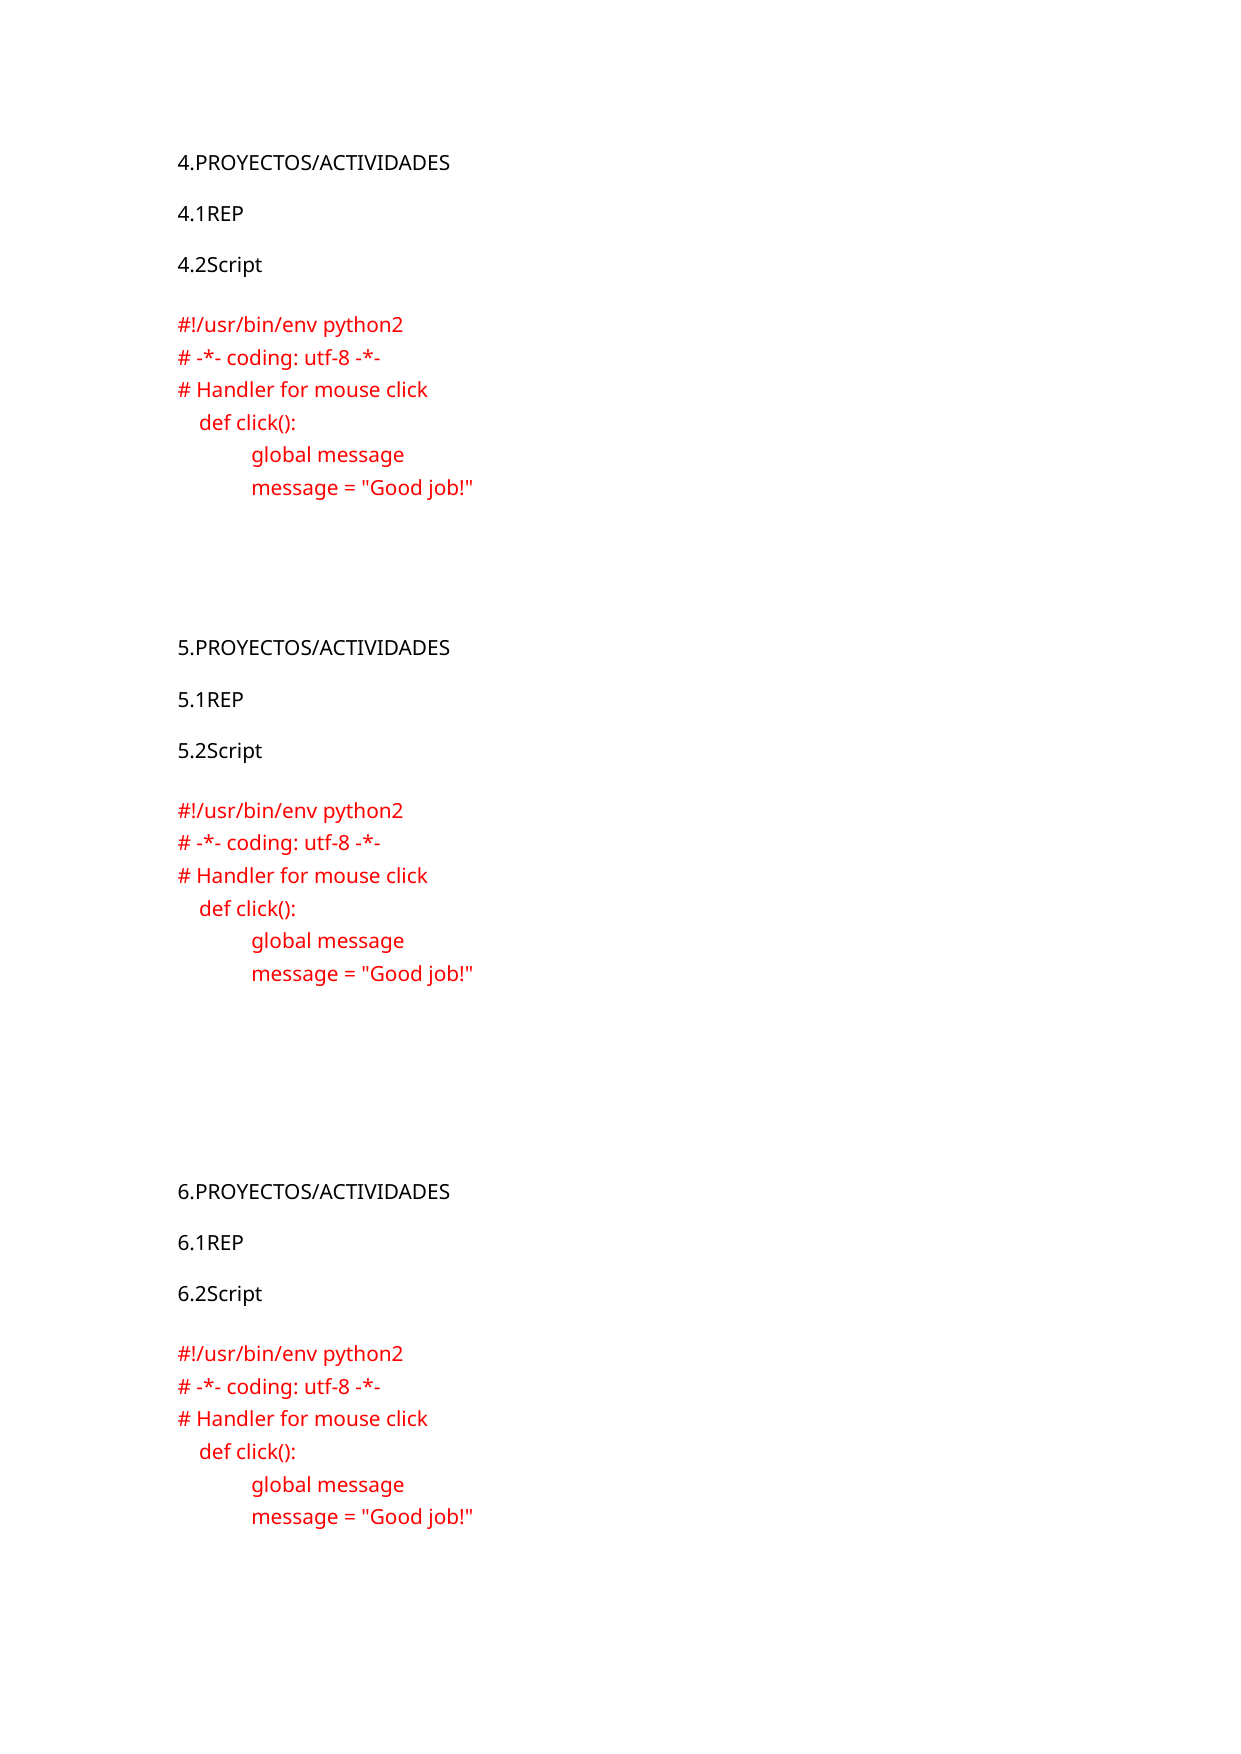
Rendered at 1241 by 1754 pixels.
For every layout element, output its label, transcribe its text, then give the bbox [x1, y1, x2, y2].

text global message [177, 1470, 1063, 1498]
text # Handler for mouse click [177, 375, 1063, 404]
text def click(): [177, 894, 1063, 922]
subtitle Proyectos/Actividades [177, 148, 1063, 176]
text # -*- coding: utf-8 -*- [177, 828, 1063, 857]
subtitle Script [177, 1279, 1063, 1308]
text message = "Good job!" [177, 959, 1063, 987]
subtitle Proyectos/Actividades [177, 1177, 1063, 1205]
text #!/usr/bin/env python2 [177, 796, 1063, 824]
text #!/usr/bin/env python2 [177, 310, 1063, 338]
text #!/usr/bin/env python2 [177, 1339, 1063, 1368]
text # Handler for mouse click [177, 1404, 1063, 1433]
subtitle REP [177, 199, 1063, 227]
text def click(): [177, 1437, 1063, 1466]
text message = "Good job!" [177, 473, 1063, 502]
subtitle Script [177, 250, 1063, 279]
subtitle REP [177, 1228, 1063, 1257]
text # -*- coding: utf-8 -*- [177, 343, 1063, 371]
text def click(): [177, 408, 1063, 436]
subtitle Script [177, 736, 1063, 764]
text global message [177, 441, 1063, 469]
text # Handler for mouse click [177, 861, 1063, 889]
subtitle Proyectos/Actividades [177, 633, 1063, 662]
text global message [177, 926, 1063, 955]
text # -*- coding: utf-8 -*- [177, 1372, 1063, 1400]
subtitle REP [177, 685, 1063, 713]
text message = "Good job!" [177, 1502, 1063, 1531]
